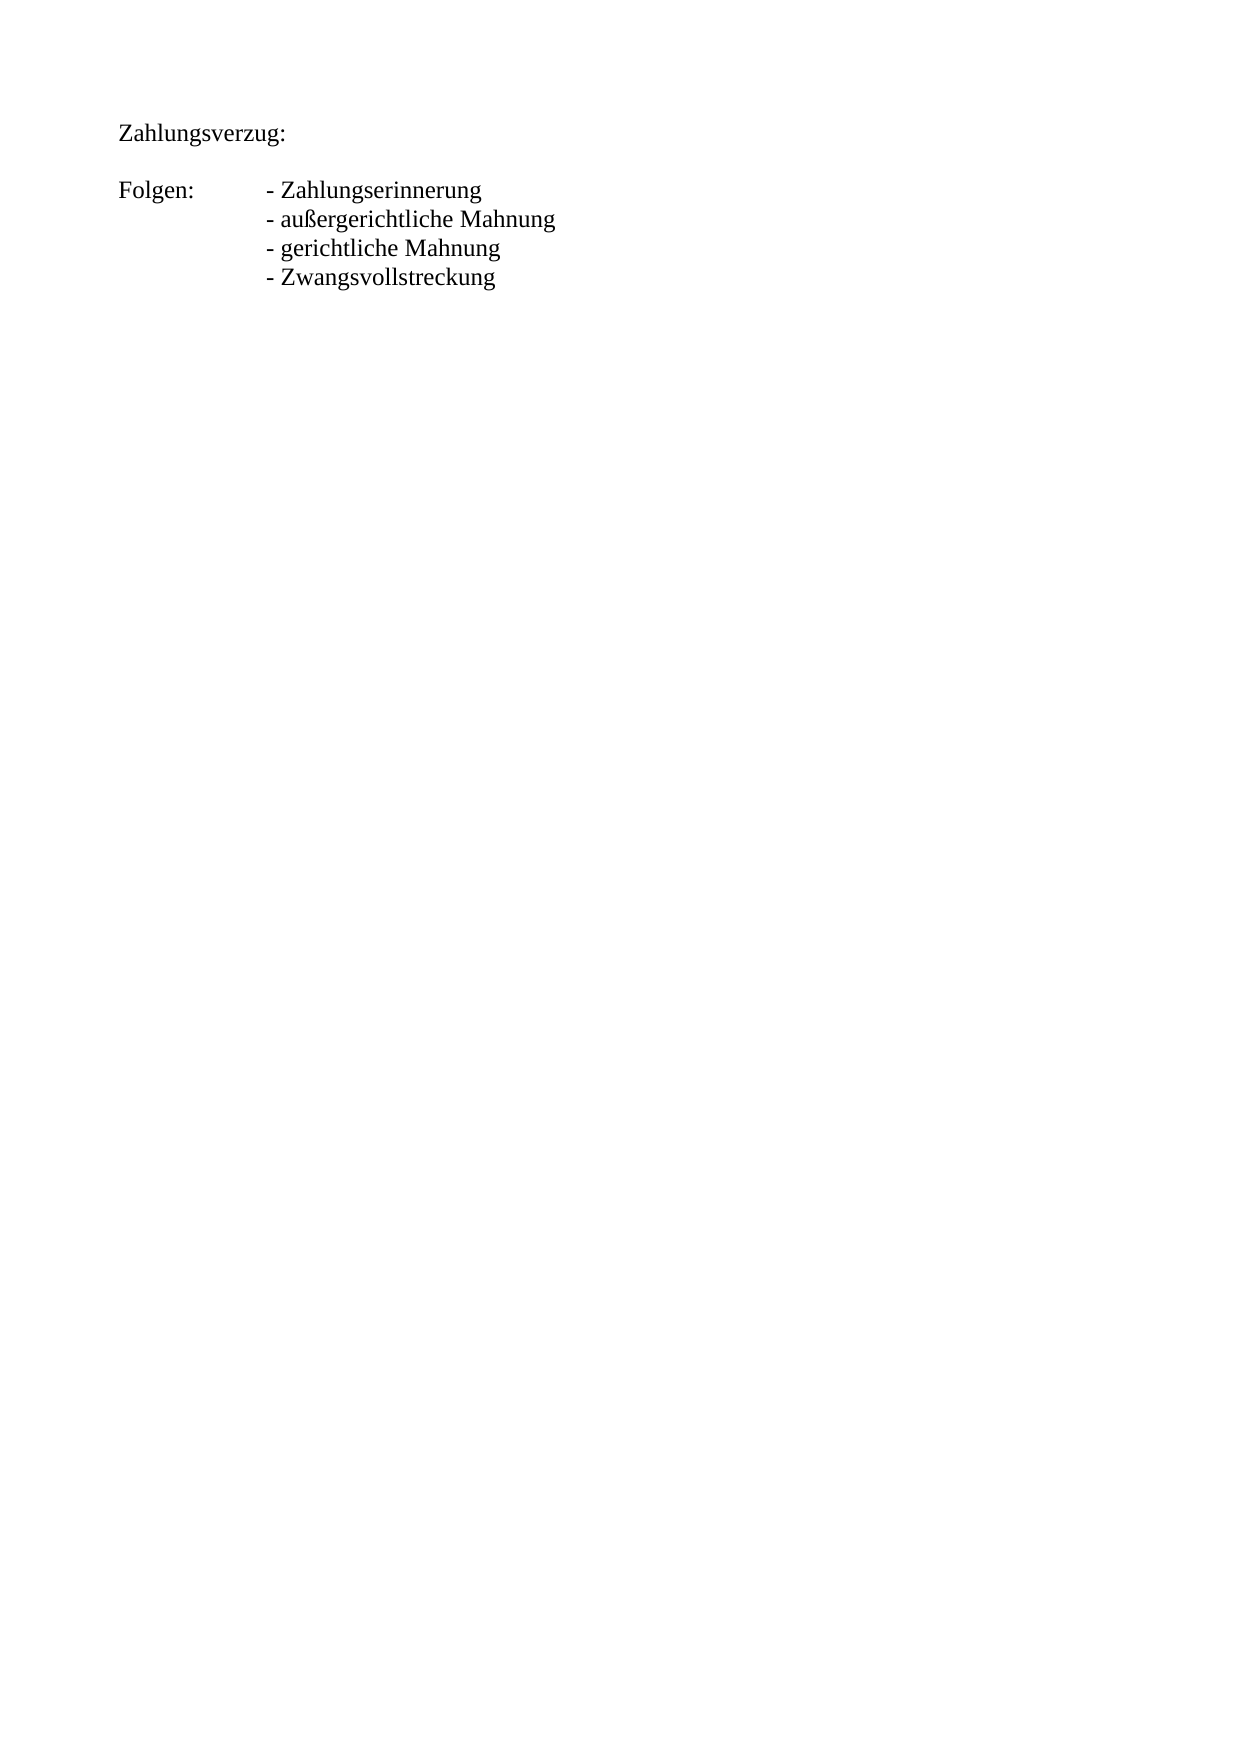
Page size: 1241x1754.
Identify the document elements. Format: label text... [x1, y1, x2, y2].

text Folgen: - Zahlungserinnerung [118, 176, 1122, 204]
text - Zwangsvollstreckung [118, 262, 1122, 291]
text Zahlungsverzug: [118, 118, 1122, 147]
text - gerichtliche Mahnung [118, 233, 1122, 262]
text - außergerichtliche Mahnung [118, 204, 1122, 233]
